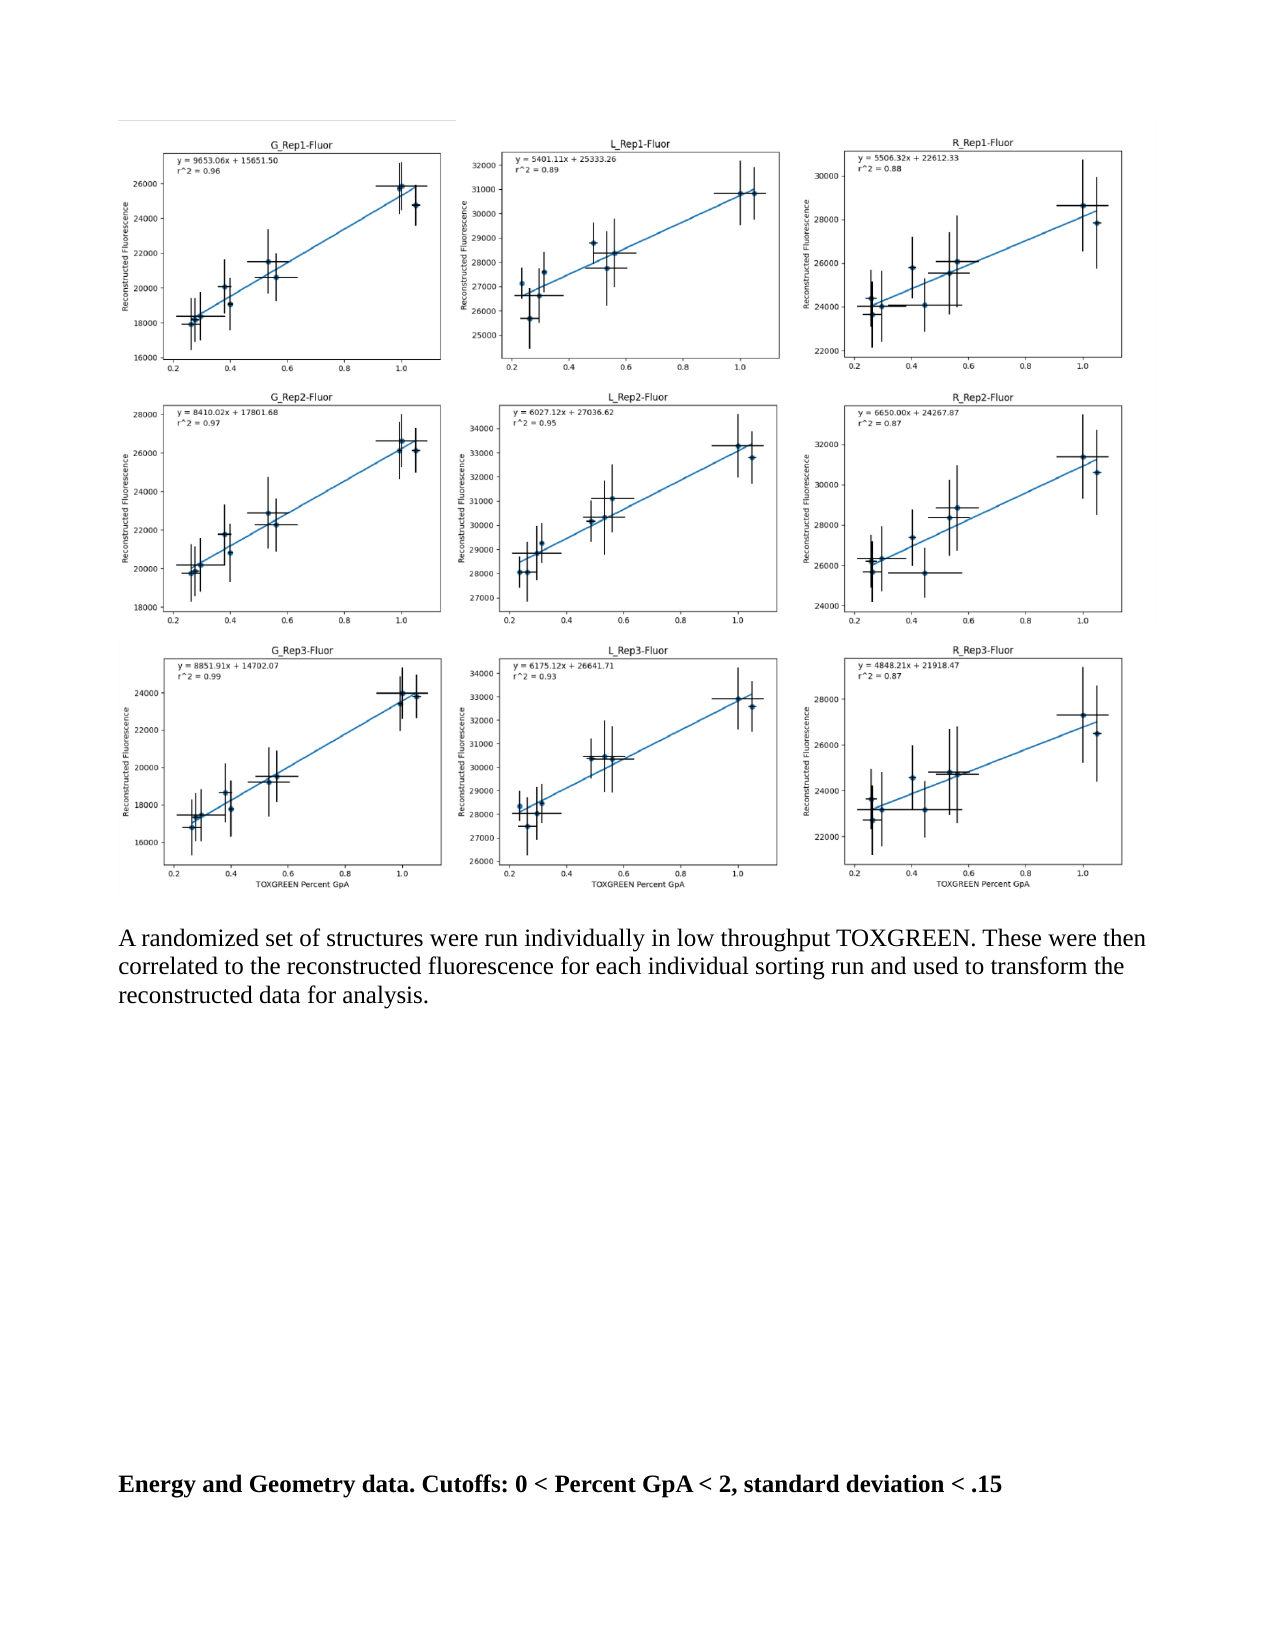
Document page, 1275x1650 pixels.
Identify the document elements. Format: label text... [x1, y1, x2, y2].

text A randomized set of structures were run individually in low throughput TOXGREEN. These were then correlated to the reconstructed fluorescence for each individual sorting run and used to transform the reconstructed data for analysis. [118, 923, 1157, 1009]
text Energy and Geometry data. Cutoffs: 0 < Percent GpA < 2, standard deviation < .15 [118, 1469, 1157, 1498]
